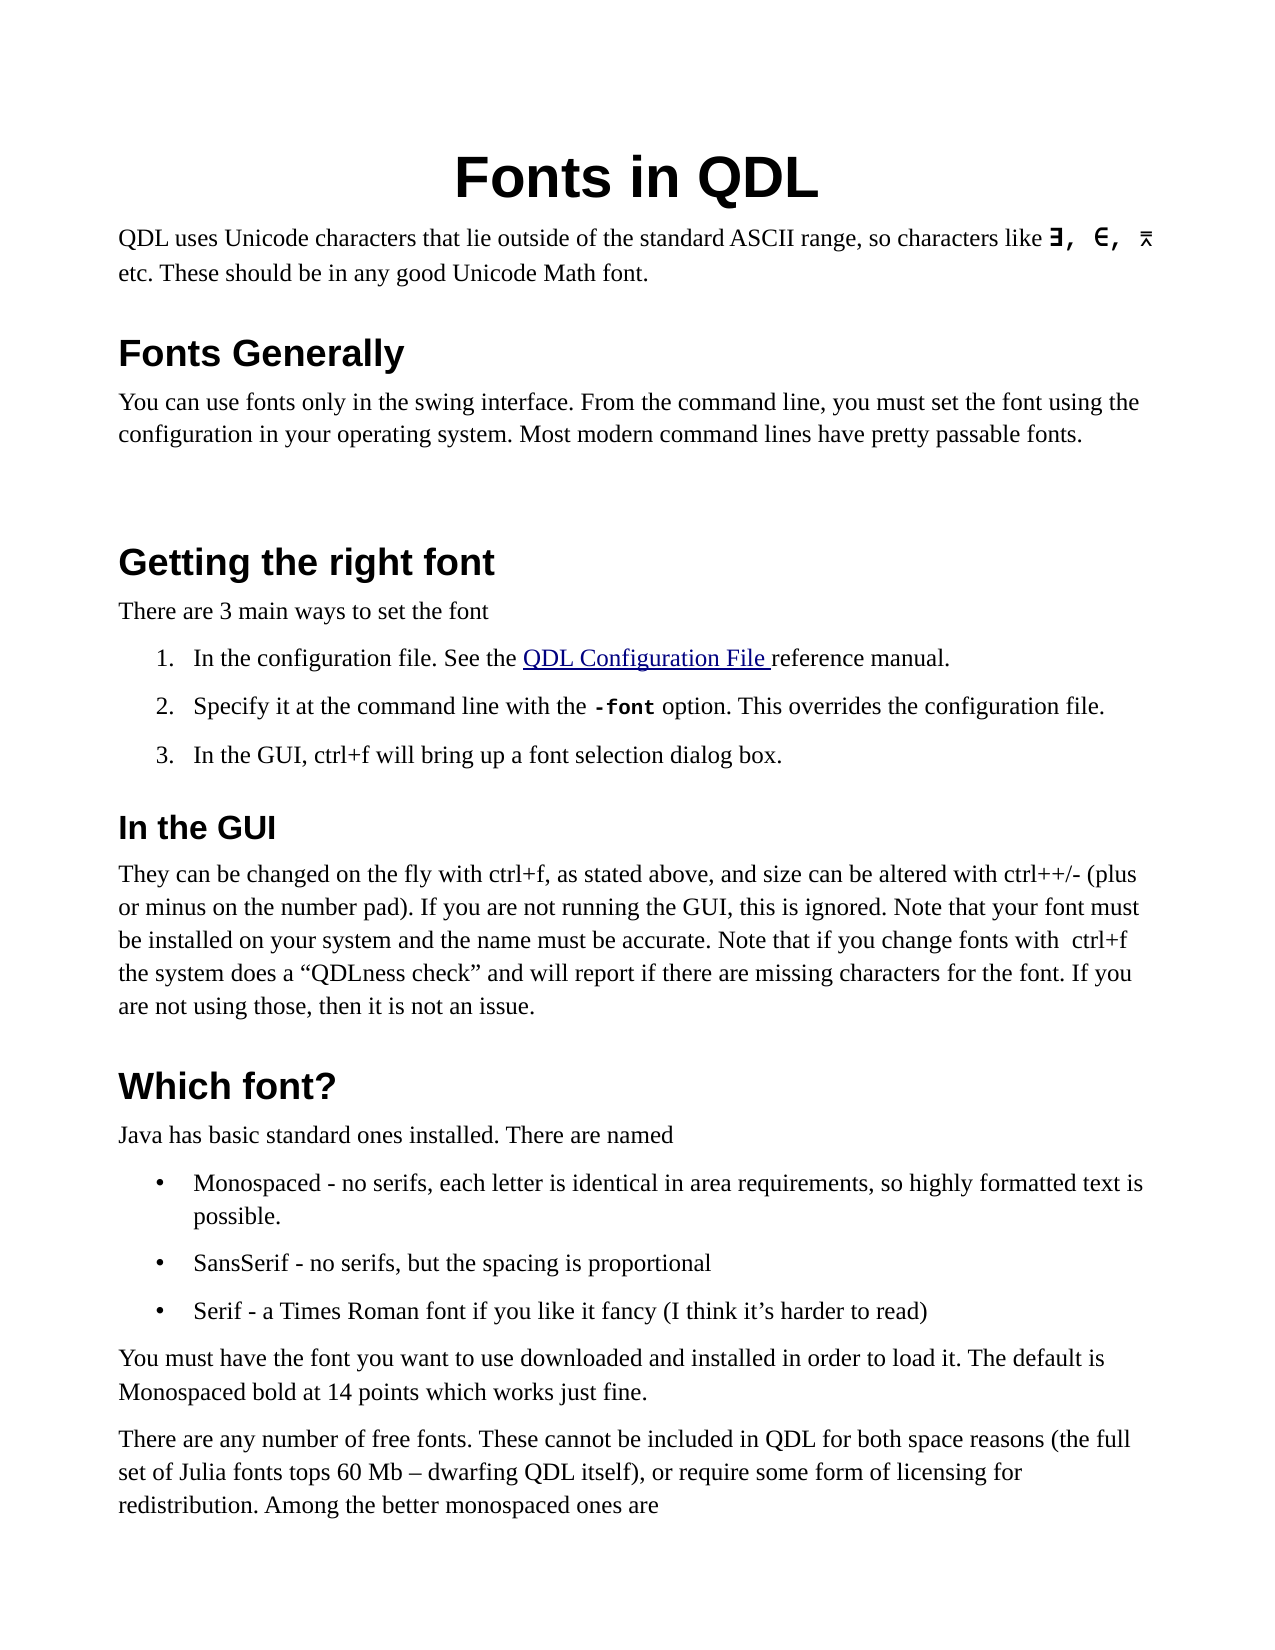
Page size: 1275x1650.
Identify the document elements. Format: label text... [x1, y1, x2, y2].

text QDL uses Unicode characters that lie outside of the standard ASCII range, so characters like ∃, ∈, ⌆ etc. These should be in any good Unicode Math font. [118, 223, 1157, 287]
list Serif - a Times Roman font if you like it fancy (I think it’s harder to read) [156, 1296, 1157, 1325]
list Monospaced - no serifs, each letter is identical in area requirements, so highly formatted text is possible. [156, 1168, 1157, 1229]
text Java has basic standard ones installed. There are named [118, 1120, 1157, 1149]
subtitle Fonts Generally [118, 330, 1157, 374]
list In the configuration file. See the QDL Configuration File reference manual. [156, 643, 1157, 672]
text They can be changed on the fly with ctrl+f, as stated above, and size can be altered with ctrl++/- (plus or minus on the number pad). If you are not running the GUI, this is ignored. Note that your font must be installed on your system and the name must be accurate. Note that if you change fonts with ctrl+f the system does a “QDLness check” and will report if there are missing characters for the font. If you are not using those, then it is not an issue. [118, 859, 1157, 1020]
subtitle In the GUI [118, 808, 1157, 847]
text You can use fonts only in the swing interface. From the command line, you must set the font using the configuration in your operating system. Most modern command lines have pretty passable fonts. [118, 387, 1157, 448]
text There are any number of free fonts. These cannot be included in QDL for both space reasons (the full set of Julia fonts tops 60 Mb – dwarfing QDL itself), or require some form of licensing for redistribution. Among the better monospaced ones are [118, 1424, 1157, 1519]
subtitle Which font? [118, 1064, 1157, 1108]
list In the GUI, ctrl+f will bring up a font selection dialog box. [156, 740, 1157, 768]
text There are 3 main ways to set the font [118, 596, 1157, 625]
list SansSerif - no serifs, but the spacing is proportional [156, 1248, 1157, 1277]
subtitle Getting the right font [118, 540, 1157, 583]
title Fonts in QDL [118, 143, 1157, 210]
text You must have the font you want to use downloaded and installed in order to load it. The default is Monospaced bold at 14 points which works just fine. [118, 1343, 1157, 1405]
list Specify it at the command line with the -font option. This overrides the configuration file. [156, 691, 1157, 721]
